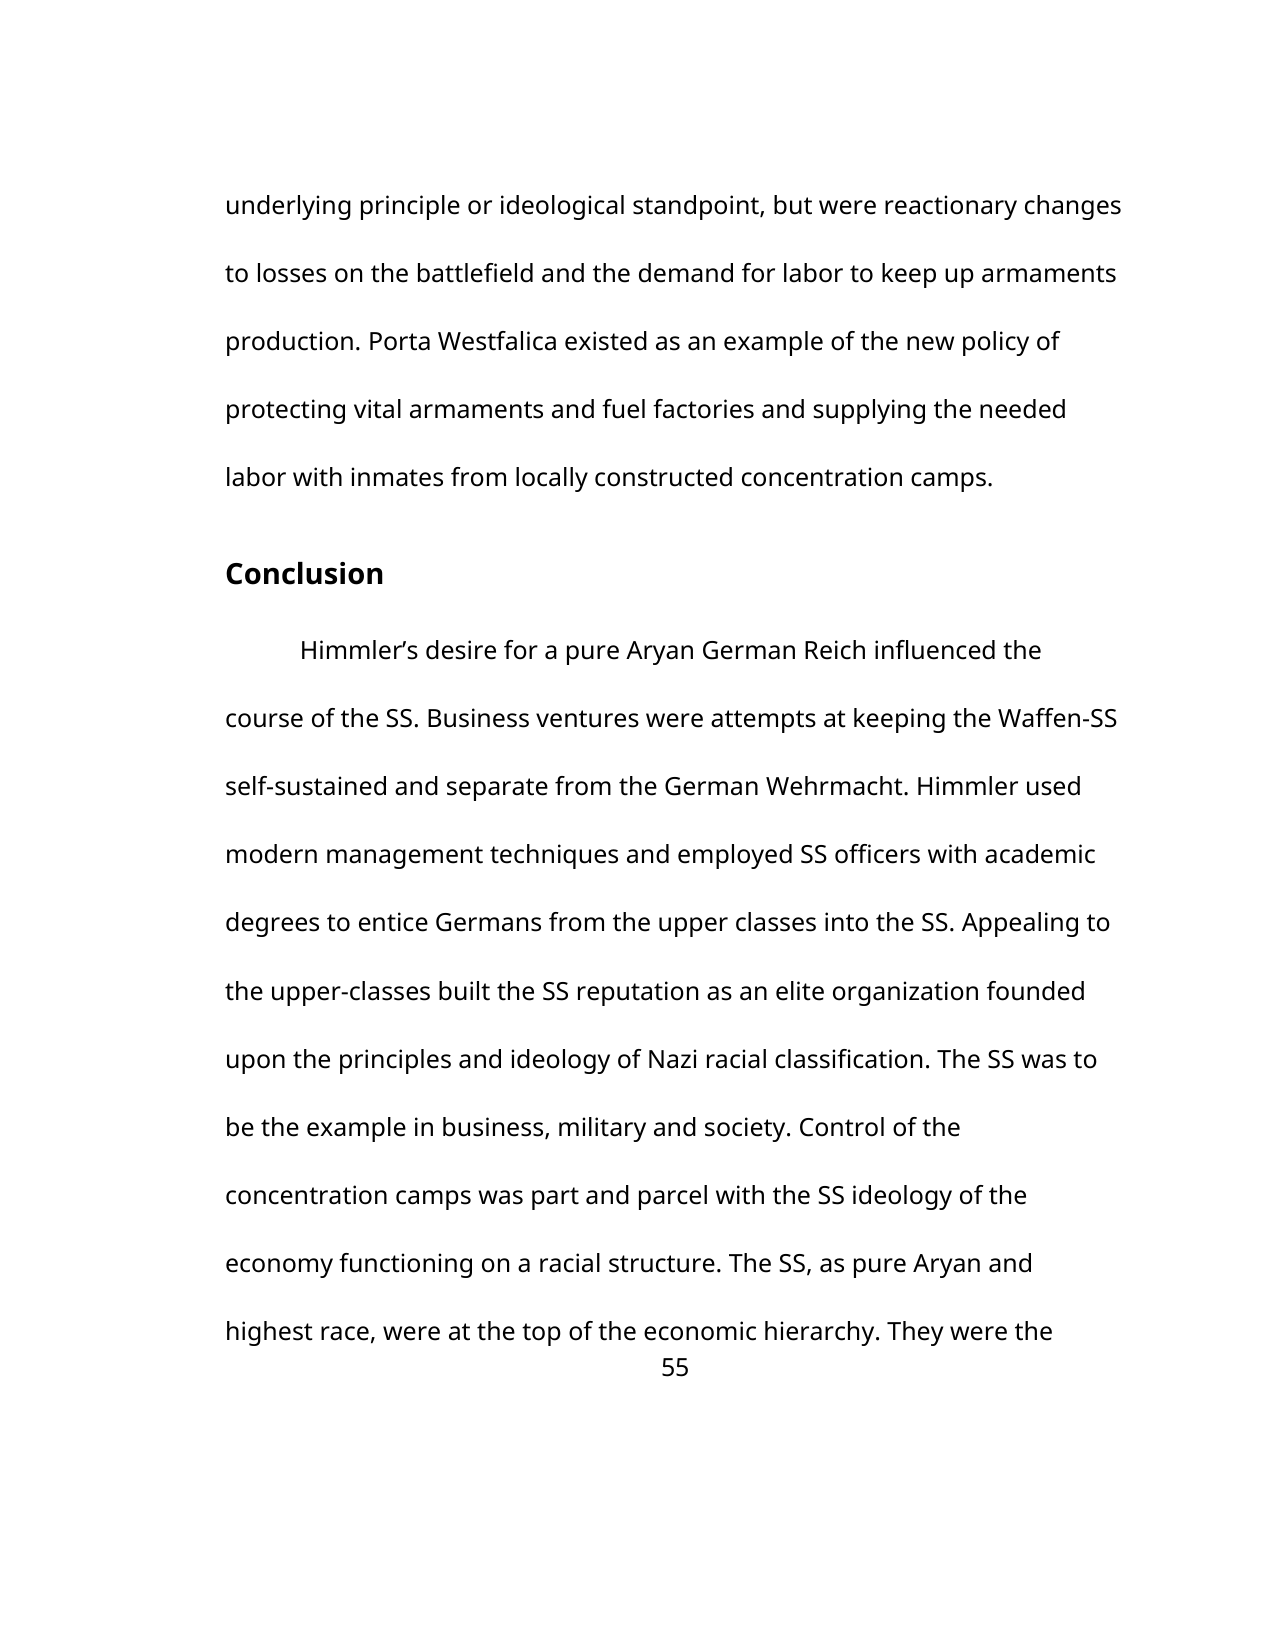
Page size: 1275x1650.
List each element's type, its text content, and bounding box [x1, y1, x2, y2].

text underlying principle or ideological standpoint, but were reactionary changes to losses on the battlefield and the demand for labor to keep up armaments production. Porta Westfalica existed as an example of the new policy of protecting vital armaments and fuel factories and supplying the needed labor with inmates from locally constructed concentration camps. [225, 187, 1125, 494]
text Himmler’s desire for a pure Aryan German Reich influenced the course of the SS. Business ventures were attempts at keeping the Waffen-SS self-sustained and separate from the German Wehrmacht. Himmler used modern management techniques and employed SS officers with academic degrees to entice Germans from the upper classes into the SS. Appealing to the upper-classes built the SS reputation as an elite organization founded upon the principles and ideology of Nazi racial classification. The SS was to be the example in business, military and society. Control of the concentration camps was part and parcel with the SS ideology of the economy functioning on a racial structure. The SS, as pure Aryan and highest race, were at the top of the economic hierarchy. They were the [225, 632, 1125, 1348]
text Conclusion [225, 553, 1125, 593]
